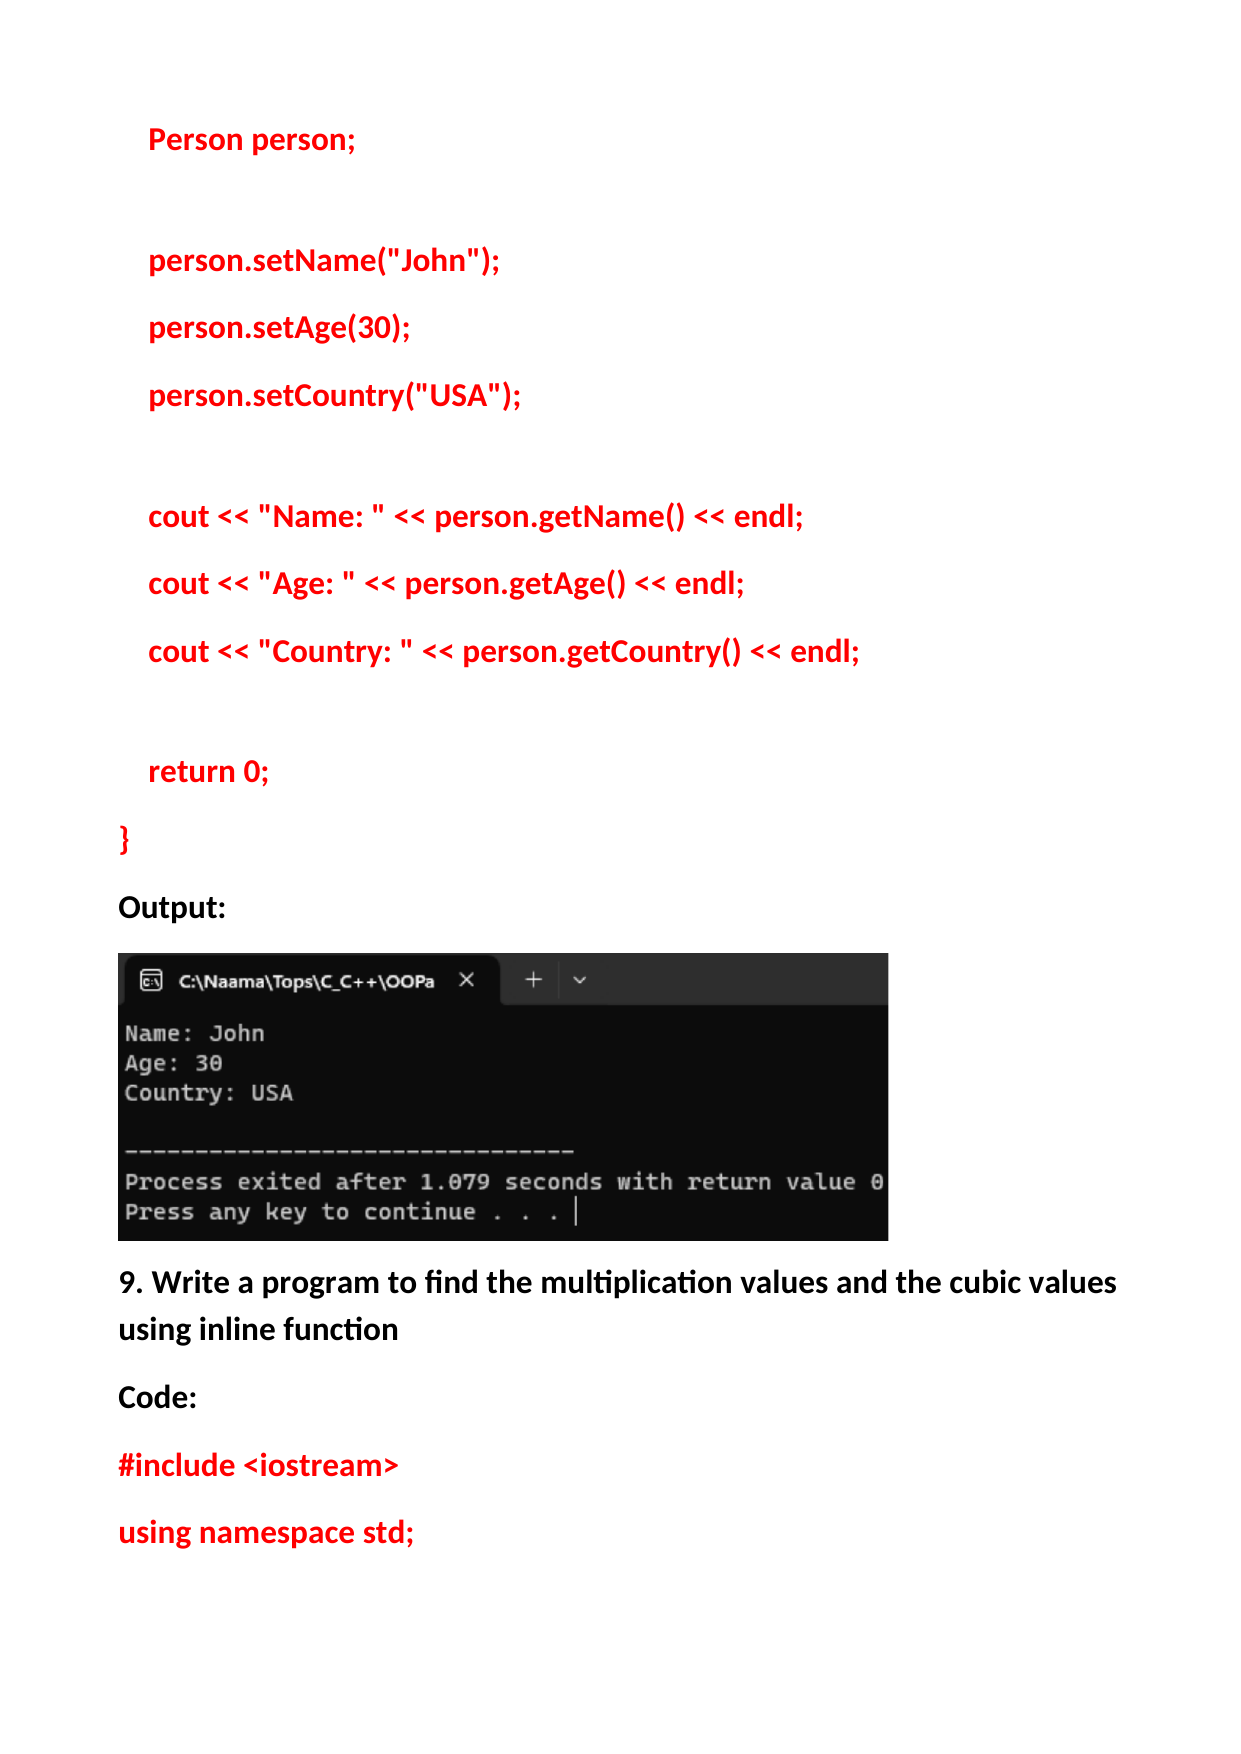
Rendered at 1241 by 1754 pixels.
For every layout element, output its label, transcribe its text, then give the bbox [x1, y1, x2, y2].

text Person person; [118, 118, 1122, 159]
text using namespace std; [118, 1511, 1122, 1552]
text person.setName("John"); [118, 239, 1122, 279]
text return 0; [118, 750, 1122, 791]
text person.setCountry("USA"); [118, 374, 1122, 415]
text Code: [118, 1376, 1122, 1417]
text cout << "Country: " << person.getCountry() << endl; [118, 630, 1122, 671]
text Output: [118, 886, 1122, 926]
text person.setAge(30); [118, 306, 1122, 347]
text cout << "Age: " << person.getAge() << endl; [118, 562, 1122, 603]
text cout << "Name: " << person.getName() << endl; [118, 494, 1122, 535]
text #include <iostream> [118, 1443, 1122, 1484]
text } [118, 818, 1122, 859]
text 9. Write a program to find the multiplication values and the cubic values using inline function [118, 1262, 1122, 1349]
